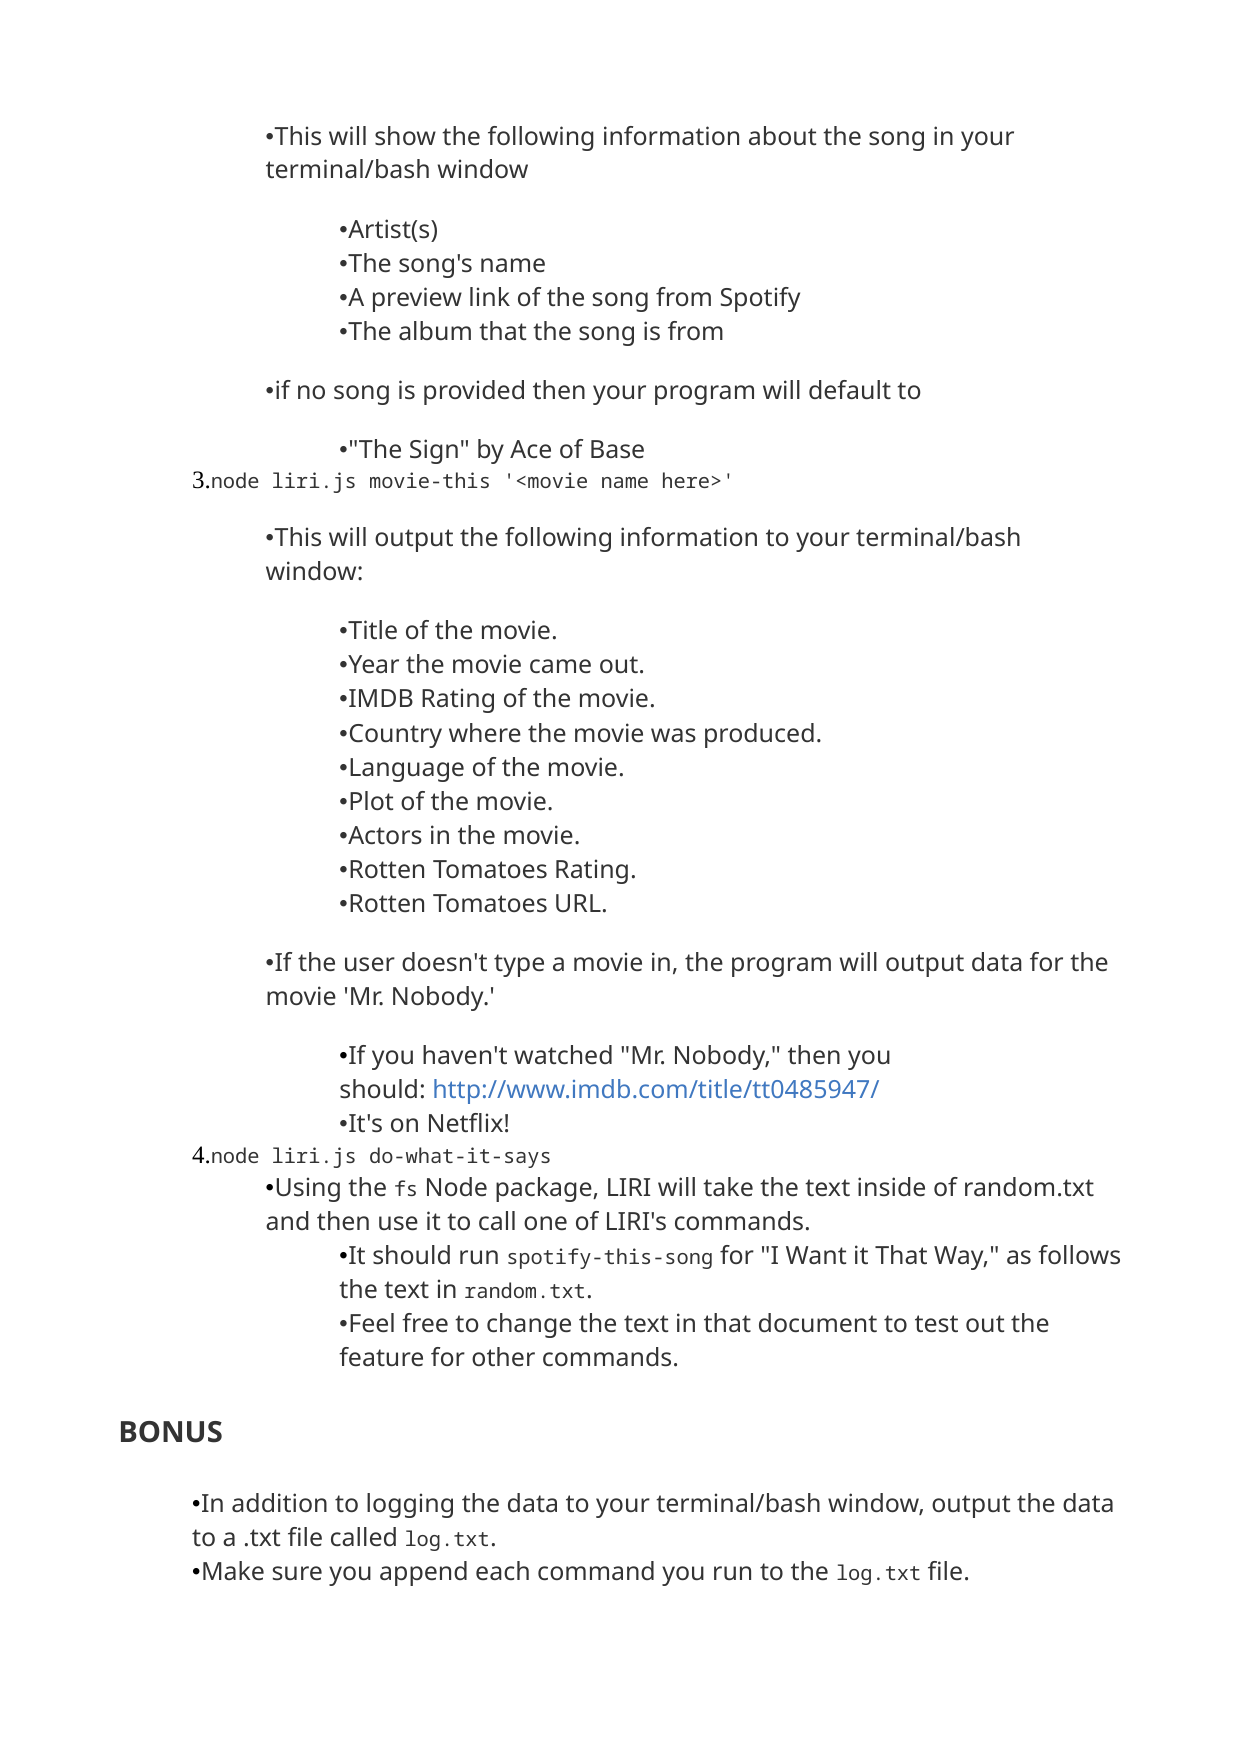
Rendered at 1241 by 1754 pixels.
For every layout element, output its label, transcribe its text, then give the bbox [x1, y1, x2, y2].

list Rotten Tomatoes Rating. [118, 851, 1122, 886]
list A preview link of the song from Spotify [118, 279, 1122, 313]
list This will show the following information about the song in your terminal/bash window [118, 118, 1122, 186]
list node liri.js do-what-it-says [118, 1140, 1122, 1169]
list if no song is provided then your program will default to [118, 372, 1122, 407]
list In addition to logging the data to your terminal/bash window, output the data to a .txt file called log.txt. [118, 1486, 1122, 1554]
list It's on Netflix! [118, 1106, 1122, 1140]
list Using the fs Node package, LIRI will take the text inside of random.txt and then use it to call one of LIRI's commands. [118, 1169, 1122, 1237]
list Year the movie came out. [118, 647, 1122, 681]
list Language of the movie. [118, 749, 1122, 783]
list The song's name [118, 245, 1122, 279]
list Plot of the movie. [118, 783, 1122, 817]
list The album that the song is from [118, 313, 1122, 347]
list Make sure you append each command you run to the log.txt file. [118, 1554, 1122, 1588]
list Feel free to change the text in that document to test out the feature for other commands. [118, 1305, 1122, 1373]
list This will output the following information to your terminal/bash window: [118, 520, 1122, 588]
list node liri.js movie-this '<movie name here>' [118, 466, 1122, 495]
list Artist(s) [118, 211, 1122, 245]
list "The Sign" by Ace of Base [118, 432, 1122, 466]
list Title of the movie. [118, 613, 1122, 647]
list Rotten Tomatoes URL. [118, 886, 1122, 919]
list Country where the movie was produced. [118, 715, 1122, 749]
list It should run spotify-this-song for "I Want it That Way," as follows the text in random.txt. [118, 1237, 1122, 1305]
list Actors in the movie. [118, 817, 1122, 851]
subtitle BONUS [118, 1411, 1122, 1451]
list If you haven't watched "Mr. Nobody," then you should: http://www.imdb.com/title/tt0485947/ [118, 1038, 1122, 1106]
list IMDB Rating of the movie. [118, 681, 1122, 715]
list If the user doesn't type a movie in, the program will output data for the movie 'Mr. Nobody.' [118, 944, 1122, 1013]
